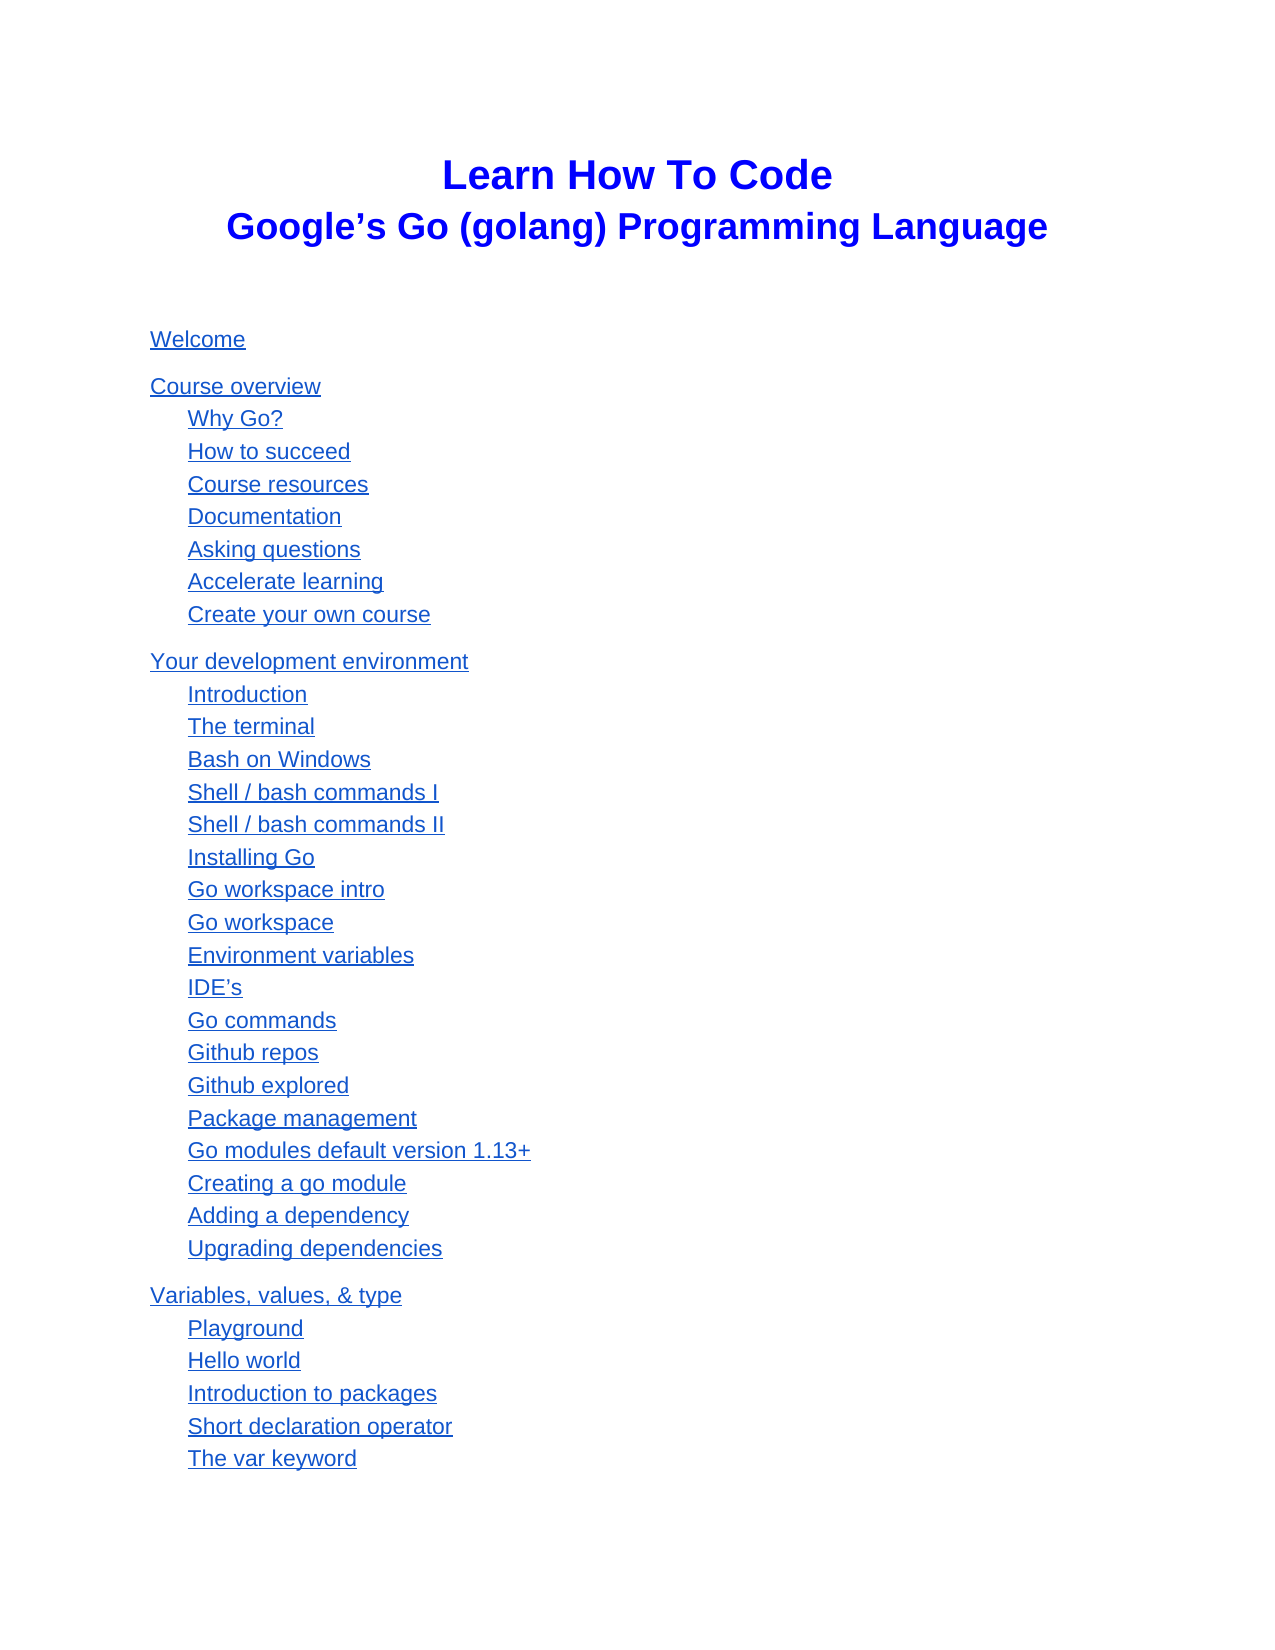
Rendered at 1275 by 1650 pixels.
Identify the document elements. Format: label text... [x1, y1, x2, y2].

text Introduction [187, 681, 1125, 707]
text Github repos [187, 1039, 1125, 1066]
text Environment variables [187, 942, 1125, 968]
text Welcome [150, 326, 1125, 352]
text The terminal [187, 713, 1125, 740]
text Documentation [187, 503, 1125, 529]
text Go workspace [187, 909, 1125, 935]
text IDE’s [187, 974, 1125, 1001]
text Adding a dependency [187, 1202, 1125, 1229]
text Accelerate learning [187, 568, 1125, 595]
text Package management [187, 1104, 1125, 1131]
text Installing Go [187, 844, 1125, 870]
text Course overview [150, 373, 1125, 399]
text Course resources [187, 471, 1125, 497]
text Create your own course [187, 601, 1125, 627]
text How to succeed [187, 438, 1125, 464]
text Go commands [187, 1007, 1125, 1033]
text Upgrading dependencies [187, 1235, 1125, 1261]
text Go modules default version 1.13+ [187, 1137, 1125, 1163]
text Variables, values, & type [150, 1282, 1125, 1308]
text Hello world [187, 1347, 1125, 1374]
text Your development environment [150, 648, 1125, 674]
text Asking questions [187, 536, 1125, 562]
text Playground [187, 1315, 1125, 1341]
text Introduction to packages [187, 1380, 1125, 1406]
text Learn How To Code Google’s Go (golang) Programming Language [150, 150, 1125, 247]
text Short declaration operator [187, 1413, 1125, 1439]
text Shell / bash commands II [187, 811, 1125, 837]
text Bash on Windows [187, 746, 1125, 772]
text The var keyword [187, 1445, 1125, 1472]
text Creating a go module [187, 1170, 1125, 1196]
text Shell / bash commands I [187, 778, 1125, 805]
text Go workspace intro [187, 876, 1125, 903]
text Github explored [187, 1072, 1125, 1098]
text Why Go? [187, 405, 1125, 432]
